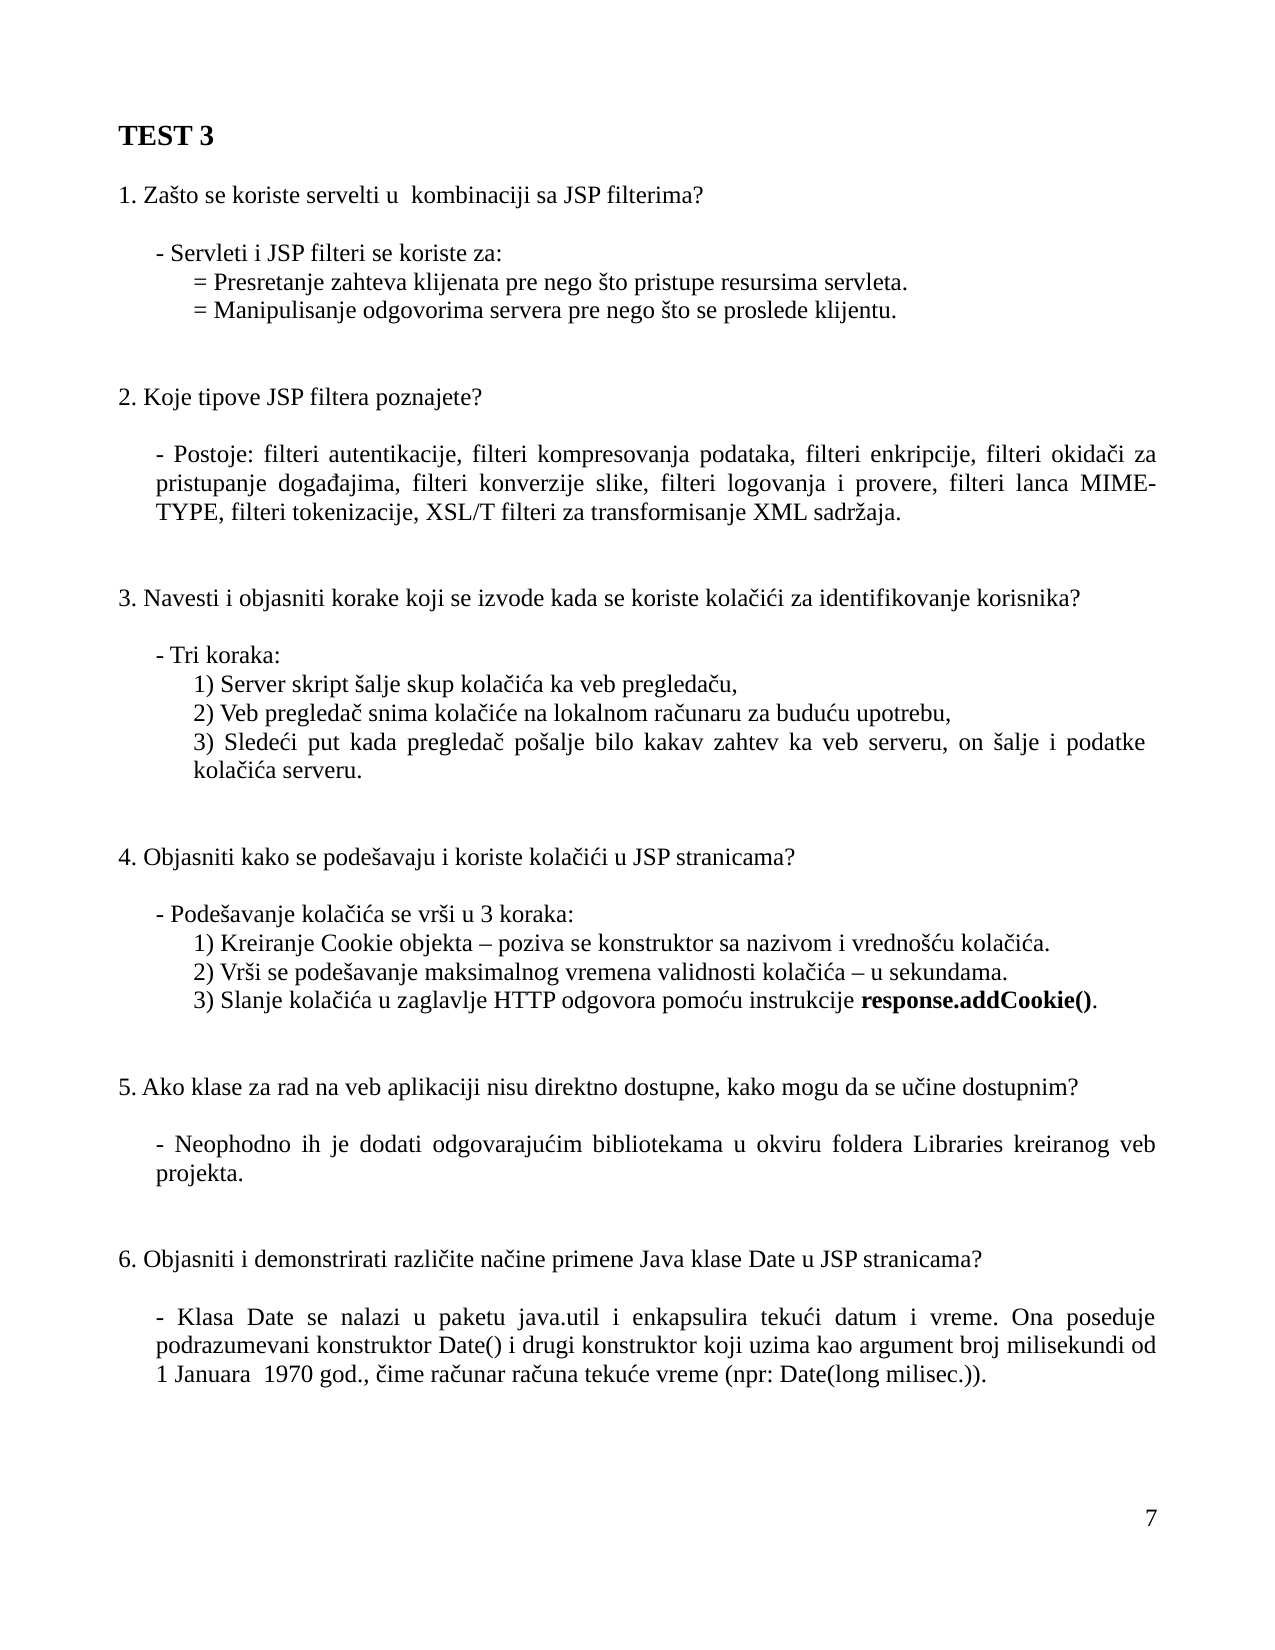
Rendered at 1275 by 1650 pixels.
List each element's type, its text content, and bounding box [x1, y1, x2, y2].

text - Podešavanje kolačića se vrši u 3 koraka: [156, 899, 1157, 928]
text 5. Ako klase za rad na veb aplikaciji nisu direktno dostupne, kako mogu da se učine dostupnim? [118, 1072, 1157, 1100]
text 2) Veb pregledač snima kolačiće na lokalnom računaru za buduću upotrebu, [118, 698, 1157, 727]
text TEST 3 [118, 118, 1157, 152]
text 2) Vrši se podešavanje maksimalnog vremena validnosti kolačića – u sekundama. [118, 957, 1157, 985]
text - Postoje: filteri autentikacije, filteri kompresovanja podataka, filteri enkripcije, filteri okidači za pristupanje događajima, filteri konverzije slike, filteri logovanja i provere, filteri lanca MIME-TYPE, filteri tokenizacije, XSL/T filteri za transformisanje XML sadržaja. [156, 439, 1157, 525]
text 6. Objasniti i demonstrirati različite načine primene Java klase Date u JSP stranicama? [118, 1244, 1157, 1273]
text 3) Sledeći put kada pregledač pošalje bilo kakav zahtev ka veb serveru, on šalje i podatke kolačića serveru. [118, 727, 1157, 784]
text 1) Server skript šalje skup kolačića ka veb pregledaču, [118, 669, 1157, 698]
text - Klasa Date se nalazi u paketu java.util i enkapsulira tekući datum i vreme. Ona poseduje podrazumevani konstruktor Date() i drugi konstruktor koji uzima kao argument broj milisekundi od 1 Januara 1970 god., čime računar računa tekuće vreme (npr: Date(long milisec.)). [156, 1302, 1157, 1388]
text 1. Zašto se koriste servelti u kombinaciji sa JSP filterima? [118, 180, 1157, 209]
text - Neophodno ih je dodati odgovarajućim bibliotekama u okviru foldera Libraries kreiranog veb projekta. [156, 1129, 1157, 1187]
text - Tri koraka: [156, 640, 1157, 669]
text 2. Koje tipove JSP filtera poznajete? [118, 382, 1157, 410]
text = Manipulisanje odgovorima servera pre nego što se proslede klijentu. [118, 295, 1157, 324]
text 1) Kreiranje Cookie objekta – poziva se konstruktor sa nazivom i vrednošću kolačića. [118, 928, 1157, 957]
text - Servleti i JSP filteri se koriste za: [156, 238, 1157, 267]
text 3. Navesti i objasniti korake koji se izvode kada se koriste kolačići za identifikovanje korisnika? [118, 583, 1157, 612]
text 3) Slanje kolačića u zaglavlje HTTP odgovora pomoću instrukcije response.addCookie(). [118, 985, 1157, 1014]
text = Presretanje zahteva klijenata pre nego što pristupe resursima servleta. [118, 267, 1157, 295]
text 4. Objasniti kako se podešavaju i koriste kolačići u JSP stranicama? [118, 842, 1157, 870]
